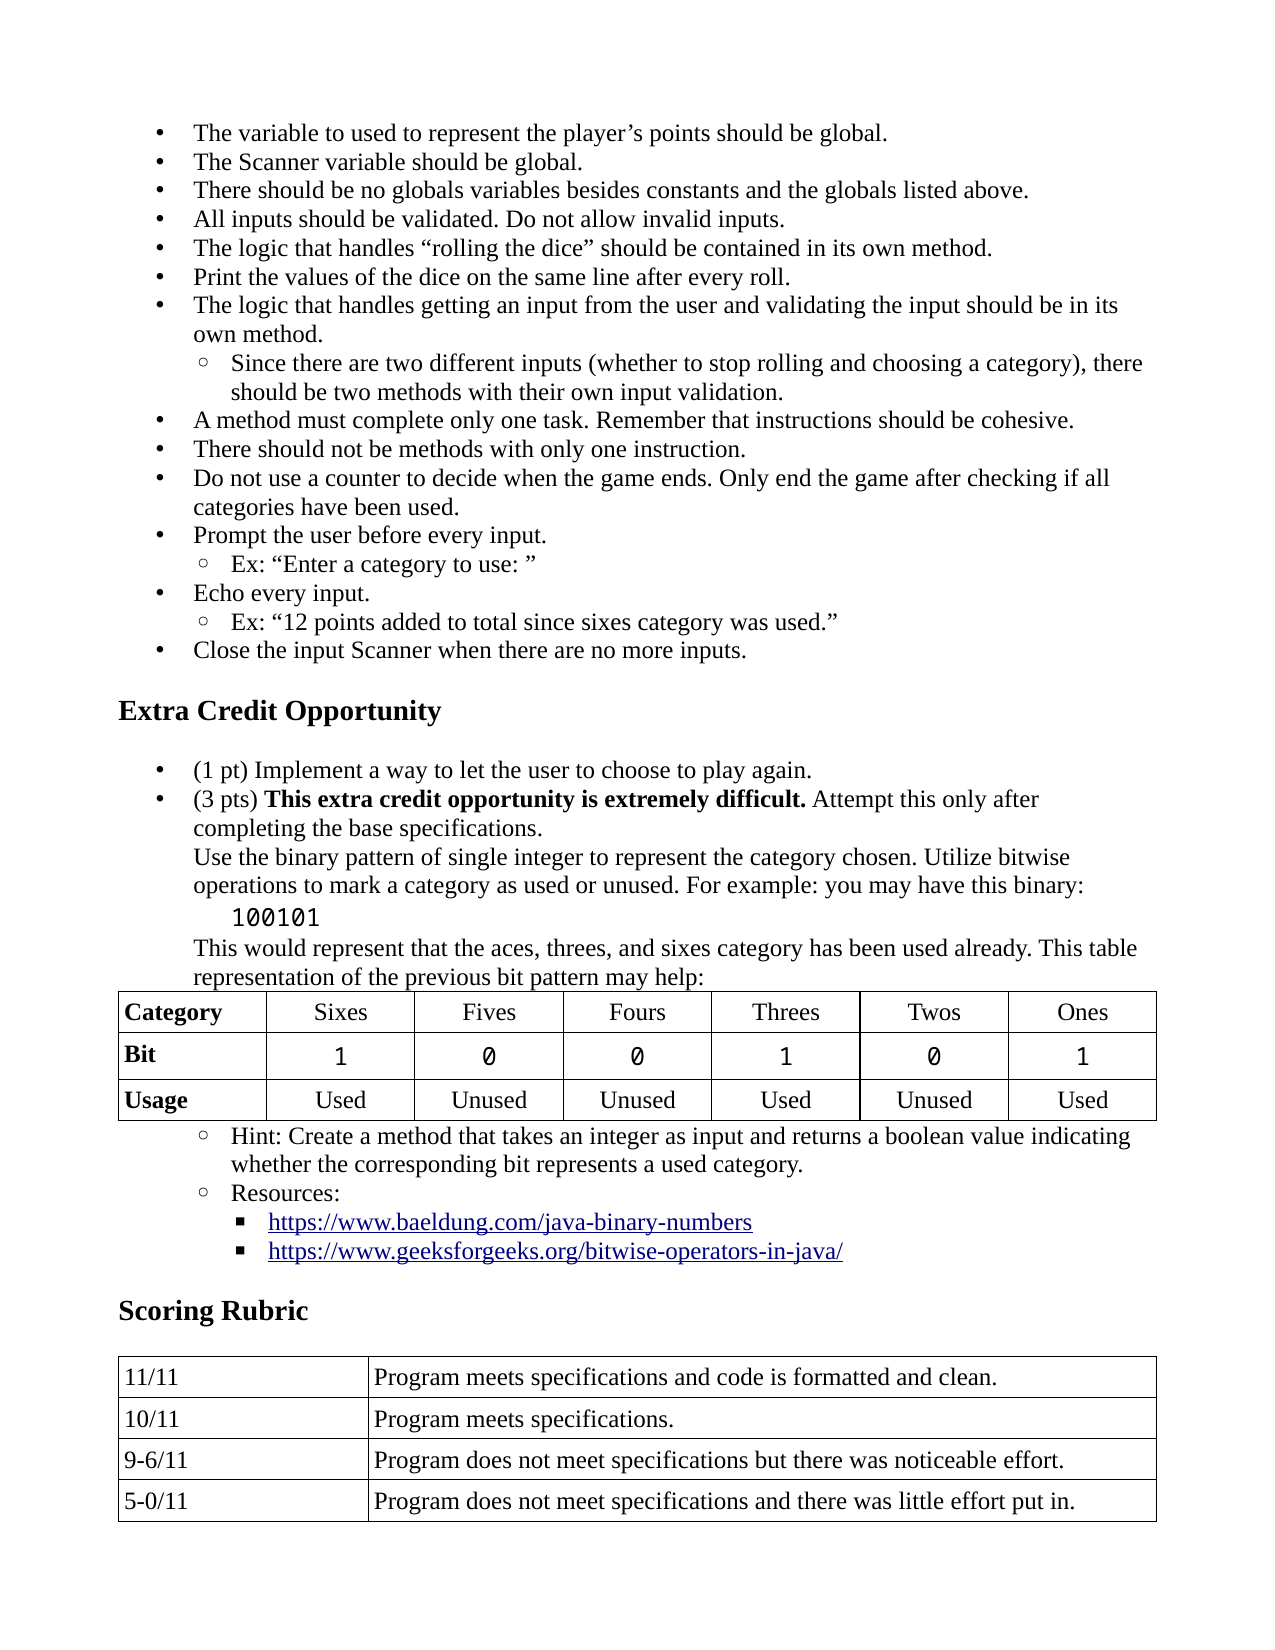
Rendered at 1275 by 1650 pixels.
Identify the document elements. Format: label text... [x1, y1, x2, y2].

table_cell Bit [119, 1033, 266, 1078]
list The Scanner variable should be global. [156, 147, 1157, 176]
table_cell Usage [119, 1080, 266, 1120]
list Ex: “12 points added to total since sixes category was used.” [193, 607, 1157, 636]
table_cell 0 [564, 1033, 711, 1078]
table_cell Program does not meet specifications and there was little effort put in. [369, 1480, 1156, 1521]
table_header Threes [712, 992, 859, 1032]
list 100101 [193, 899, 1157, 933]
list Use the binary pattern of single integer to represent the category chosen. Utilize bitwise operations to mark a category as used or unused. For example: you may have this binary: [156, 842, 1157, 899]
list There should not be methods with only one instruction. [156, 434, 1157, 463]
table_cell 0 [861, 1033, 1008, 1078]
table_cell 9-6/11 [119, 1439, 368, 1479]
table_header 11/11 [119, 1357, 368, 1397]
table_cell Program meets specifications. [369, 1398, 1156, 1438]
table_header Twos [861, 992, 1008, 1032]
list The logic that handles “rolling the dice” should be contained in its own method. [156, 233, 1157, 262]
list Print the values of the dice on the same line after every roll. [156, 262, 1157, 291]
list Hint: Create a method that takes an integer as input and returns a boolean value indicating whether the corresponding bit represents a used category. [193, 1121, 1157, 1178]
table_header Sixes [267, 992, 414, 1032]
table_cell 1 [1009, 1033, 1156, 1078]
text Extra Credit Opportunity [118, 693, 1157, 727]
text Scoring Rubric [118, 1293, 1157, 1327]
list This would represent that the aces, threes, and sixes category has been used already. This table representation of the previous bit pattern may help: [156, 933, 1157, 991]
table_header Category [119, 992, 266, 1032]
table_cell Used [1009, 1080, 1156, 1120]
list Resources: [193, 1178, 1157, 1207]
table_cell Unused [861, 1080, 1008, 1120]
list (1 pt) Implement a way to let the user to choose to play again. [156, 755, 1157, 784]
list Echo every input. [156, 578, 1157, 607]
table_cell Unused [564, 1080, 711, 1120]
list A method must complete only one task. Remember that instructions should be cohesive. [156, 406, 1157, 434]
table_cell Used [712, 1080, 859, 1120]
list Since there are two different inputs (whether to stop rolling and choosing a category), there should be two methods with their own input validation. [193, 348, 1157, 406]
table_cell 1 [712, 1033, 859, 1078]
table_header Fives [415, 992, 563, 1032]
list Close the input Scanner when there are no more inputs. [156, 636, 1157, 664]
table_cell Program does not meet specifications but there was noticeable effort. [369, 1439, 1156, 1479]
table_header Fours [564, 992, 711, 1032]
table_cell 10/11 [119, 1398, 368, 1438]
list Prompt the user before every input. [156, 521, 1157, 549]
list There should be no globals variables besides constants and the globals listed above. [156, 176, 1157, 204]
list Ex: “Enter a category to use: ” [193, 549, 1157, 578]
list (3 pts) This extra credit opportunity is extremely difficult. Attempt this only after completing the base specifications. [156, 784, 1157, 842]
table_cell Used [267, 1080, 414, 1120]
list The variable to used to represent the player’s points should be global. [156, 118, 1157, 147]
table_cell 1 [267, 1033, 414, 1078]
list The logic that handles getting an input from the user and validating the input should be in its own method. [156, 291, 1157, 348]
list https://www.geeksforgeeks.org/bitwise-operators-in-java/ [231, 1236, 1157, 1264]
table_header Program meets specifications and code is formatted and clean. [369, 1357, 1156, 1397]
list All inputs should be validated. Do not allow invalid inputs. [156, 204, 1157, 233]
table_cell 0 [415, 1033, 563, 1078]
table_cell Unused [415, 1080, 563, 1120]
list https://www.baeldung.com/java-binary-numbers [231, 1207, 1157, 1236]
table_cell 5-0/11 [119, 1480, 368, 1521]
table_header Ones [1009, 992, 1156, 1032]
list Do not use a counter to decide when the game ends. Only end the game after checking if all categories have been used. [156, 463, 1157, 521]
